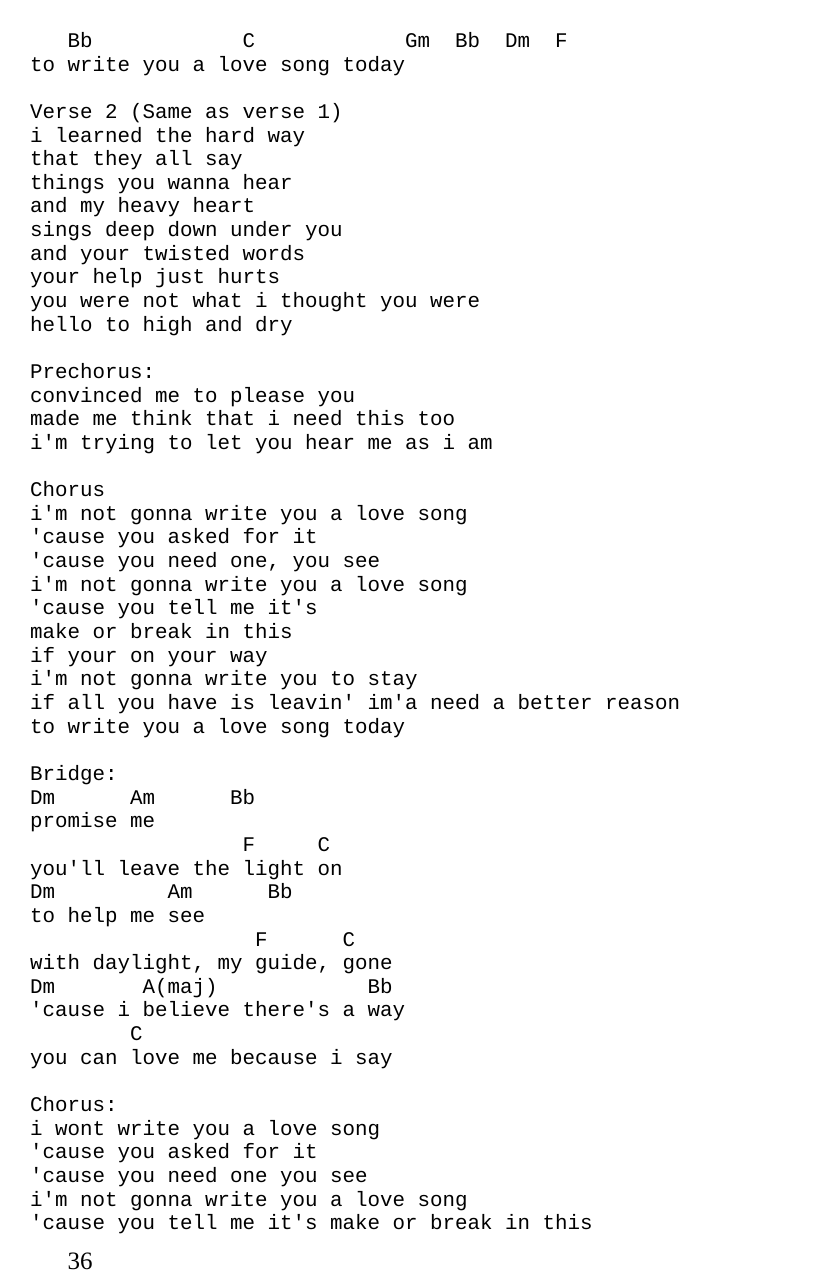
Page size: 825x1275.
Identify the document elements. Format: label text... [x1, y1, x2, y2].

text 'cause i believe there's a way [30, 999, 806, 1023]
text sings deep down under you [30, 219, 806, 243]
text Dm Am Bb [30, 787, 806, 810]
text i'm not gonna write you to stay [30, 668, 806, 692]
text and my heavy heart [30, 196, 806, 219]
text i'm not gonna write you a love song [30, 574, 806, 597]
text you'll leave the light on [30, 858, 806, 881]
text you can love me because i say [30, 1047, 806, 1070]
text with daylight, my guide, gone [30, 952, 806, 976]
text hello to high and dry [30, 314, 806, 337]
text to help me see [30, 905, 806, 928]
text things you wanna hear [30, 172, 806, 196]
text and your twisted words [30, 243, 806, 266]
text that they all say [30, 148, 806, 172]
text Chorus [30, 479, 806, 503]
text 'cause you need one you see [30, 1165, 806, 1189]
text F C [30, 834, 806, 858]
text to write you a love song today [30, 54, 806, 77]
text Bridge: [30, 763, 806, 787]
text Chorus: [30, 1094, 806, 1118]
text made me think that i need this too [30, 408, 806, 432]
text i'm not gonna write you a love song [30, 503, 806, 527]
text i wont write you a love song [30, 1118, 806, 1141]
text if your on your way [30, 645, 806, 668]
text Bb C Gm Bb Dm F [30, 30, 806, 54]
text if all you have is leavin' im'a need a better reason [30, 692, 806, 716]
text 'cause you need one, you see [30, 550, 806, 574]
text your help just hurts [30, 266, 806, 290]
text Dm Am Bb [30, 881, 806, 905]
text 'cause you asked for it [30, 527, 806, 550]
text F C [30, 928, 806, 952]
text 'cause you tell me it's make or break in this [30, 1212, 806, 1236]
text C [30, 1023, 806, 1047]
text promise me [30, 810, 806, 834]
text i'm trying to let you hear me as i am [30, 432, 806, 456]
text Verse 2 (Same as verse 1) [30, 101, 806, 124]
text 'cause you asked for it [30, 1141, 806, 1165]
text i'm not gonna write you a love song [30, 1189, 806, 1212]
text make or break in this [30, 621, 806, 645]
text i learned the hard way [30, 124, 806, 148]
text 'cause you tell me it's [30, 597, 806, 621]
text Prechorus: [30, 361, 806, 385]
text to write you a love song today [30, 716, 806, 739]
text you were not what i thought you were [30, 290, 806, 314]
text convinced me to please you [30, 385, 806, 408]
text Dm A(maj) Bb [30, 976, 806, 999]
